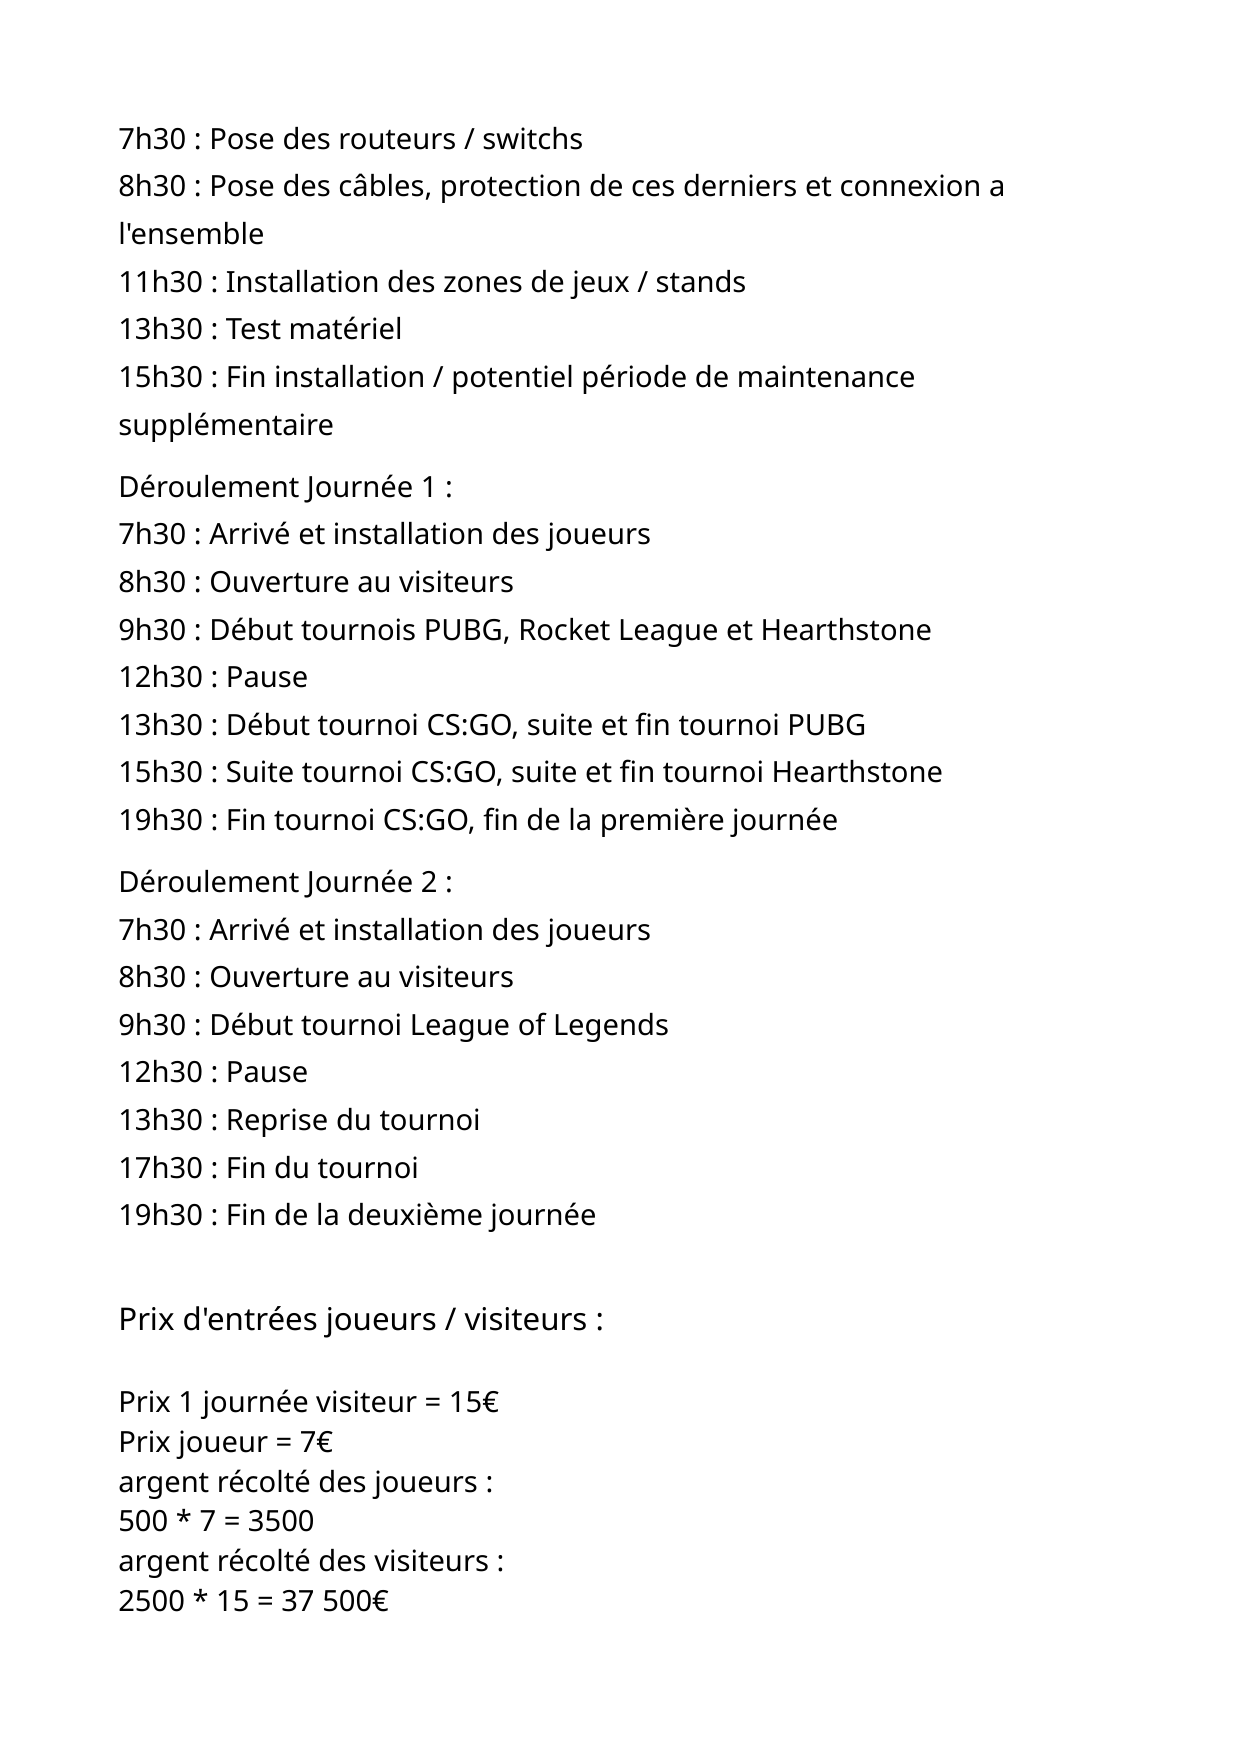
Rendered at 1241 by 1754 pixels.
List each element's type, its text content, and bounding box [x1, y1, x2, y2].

text argent récolté des joueurs : [118, 1461, 1122, 1501]
text argent récolté des visiteurs : [118, 1540, 1122, 1580]
text 2500 * 15 = 37 500€ [118, 1580, 1122, 1620]
text 500 * 7 = 3500 [118, 1501, 1122, 1540]
text Prix 1 journée visiteur = 15€ [118, 1382, 1122, 1421]
text Prix d'entrées joueurs / visiteurs : [118, 1296, 1122, 1339]
text Déroulement Journée 2 : 7h30 : Arrivé et installation des joueurs 8h30 : Ouverture au visiteurs 9h30 : Début tournoi League of Legends 12h30 : Pause 13h30 : Reprise du tournoi 17h30 : Fin du tournoi 19h30 : Fin de la deuxième journée [118, 861, 1122, 1234]
text Prix joueur = 7€ [118, 1421, 1122, 1461]
text 7h30 : Pose des routeurs / switchs 8h30 : Pose des câbles, protection de ces derniers et connexion a l'ensemble 11h30 : Installation des zones de jeux / stands 13h30 : Test matériel 15h30 : Fin installation / potentiel période de maintenance supplémentaire [118, 118, 1122, 443]
text Déroulement Journée 1 : 7h30 : Arrivé et installation des joueurs 8h30 : Ouverture au visiteurs 9h30 : Début tournois PUBG, Rocket League et Hearthstone 12h30 : Pause 13h30 : Début tournoi CS:GO, suite et fin tournoi PUBG 15h30 : Suite tournoi CS:GO, suite et fin tournoi Hearthstone 19h30 : Fin tournoi CS:GO, fin de la première journée [118, 466, 1122, 839]
